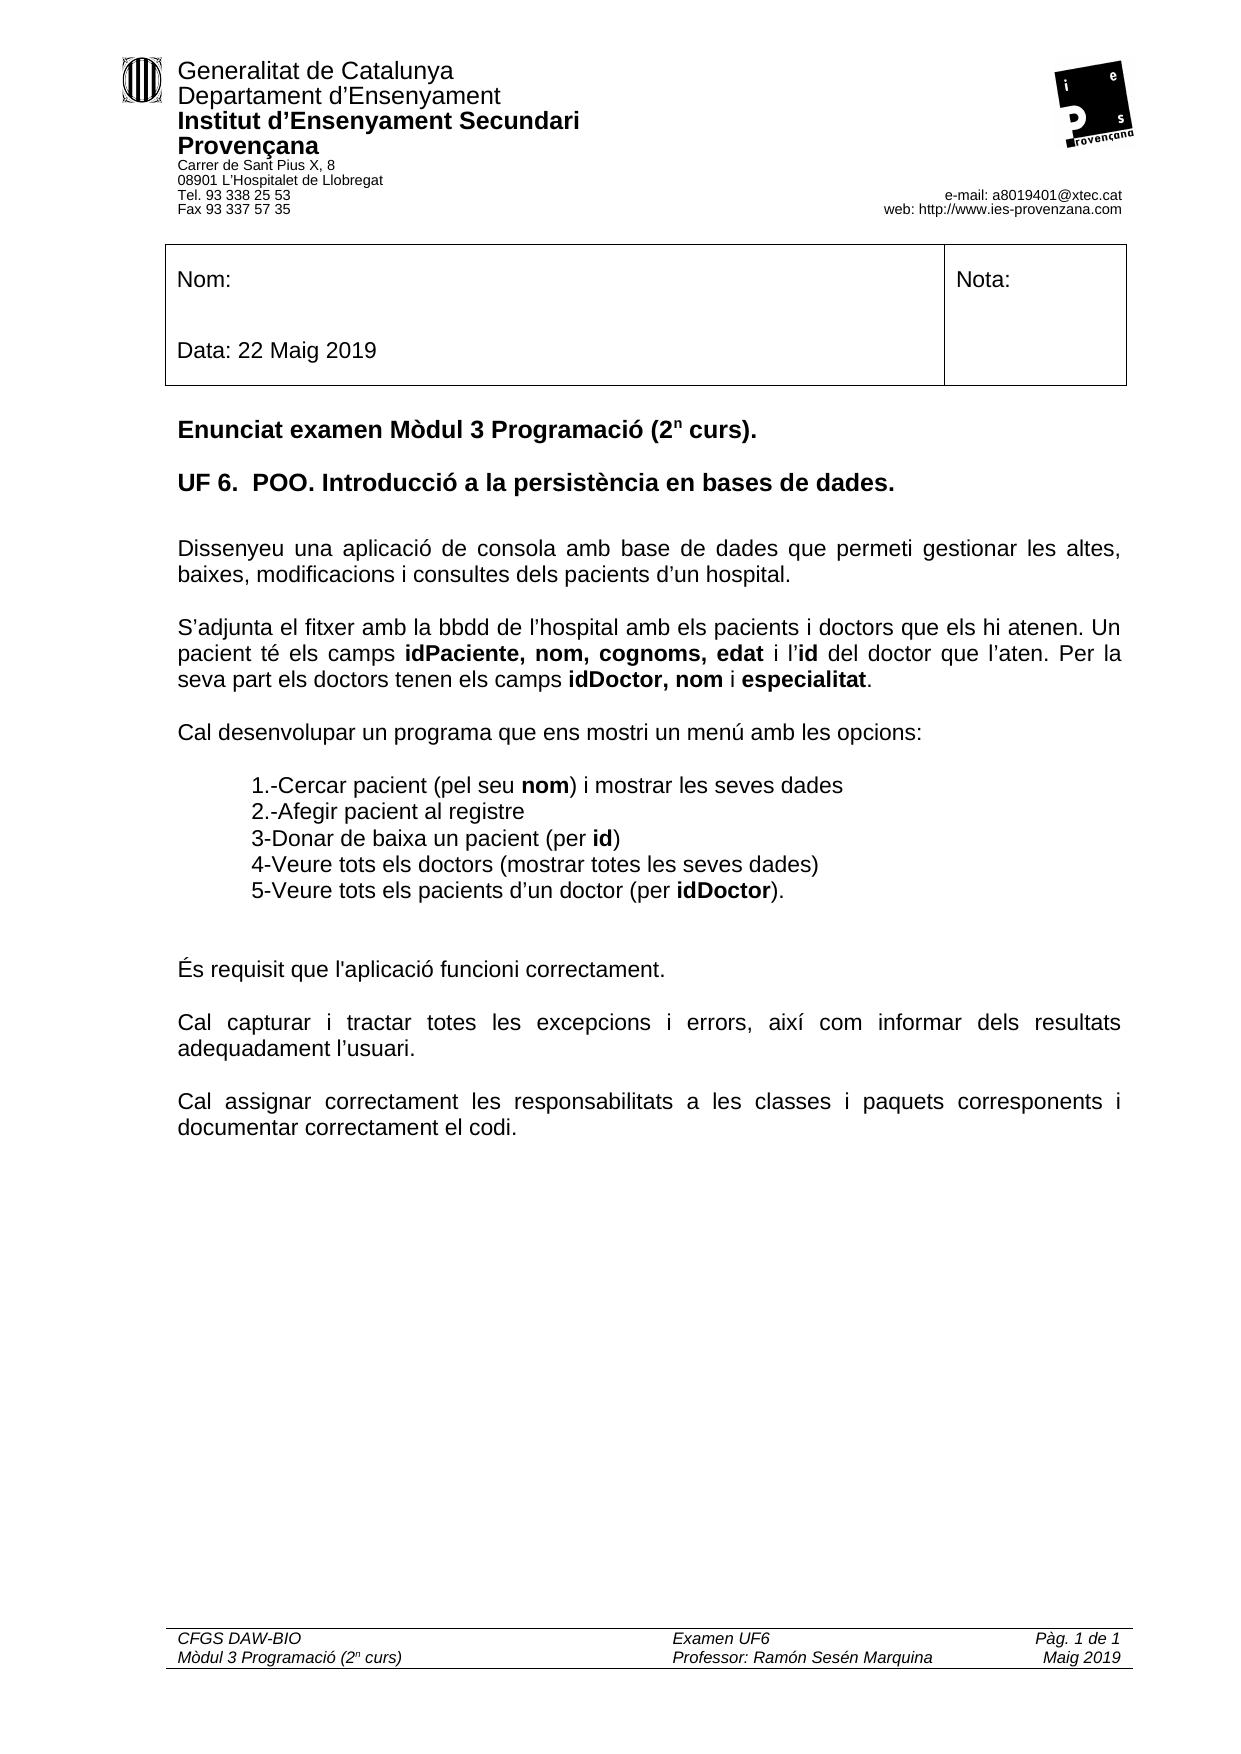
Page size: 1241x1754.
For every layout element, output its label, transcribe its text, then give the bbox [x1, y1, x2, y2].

table_cell Data: 22 Maig 2019 [166, 315, 944, 385]
text S’adjunta el fitxer amb la bbdd de l’hospital amb els pacients i doctors que els hi atenen. Un pacient té els camps idPaciente, nom, cognoms, edat i l’id del doctor que l’aten. Per la seva part els doctors tenen els camps idDoctor, nom i especialitat. [177, 614, 1122, 693]
text 5-Veure tots els pacients d’un doctor (per idDoctor). [251, 877, 1122, 903]
table_header Nom: [166, 245, 944, 314]
text Enunciat examen Mòdul 3 Programació (2n curs). [177, 415, 1122, 444]
table_header Nota: [945, 245, 1126, 385]
text 2.-Afegir pacient al registre [251, 798, 1122, 824]
text Cal desenvolupar un programa que ens mostri un menú amb les opcions: [177, 719, 1122, 745]
text És requisit que l'aplicació funcioni correctament. [177, 956, 1122, 983]
text 4-Veure tots els doctors (mostrar totes les seves dades) [251, 851, 1122, 877]
text UF 6. POO. Introducció a la persistència en bases de dades. [177, 468, 1122, 496]
text 1.-Cercar pacient (pel seu nom) i mostrar les seves dades [251, 772, 1122, 798]
picture [1053, 58, 1137, 149]
text 3-Donar de baixa un pacient (per id) [251, 824, 1122, 851]
text Cal assignar correctament les responsabilitats a les classes i paquets corresponents i documentar correctament el codi. [177, 1088, 1122, 1141]
picture [122, 57, 162, 103]
text Cal capturar i tractar totes les excepcions i errors, així com informar dels resultats adequadament l’usuari. [177, 1009, 1122, 1062]
text Dissenyeu una aplicació de consola amb base de dades que permeti gestionar les altes, baixes, modificacions i consultes dels pacients d’un hospital. [177, 534, 1122, 587]
